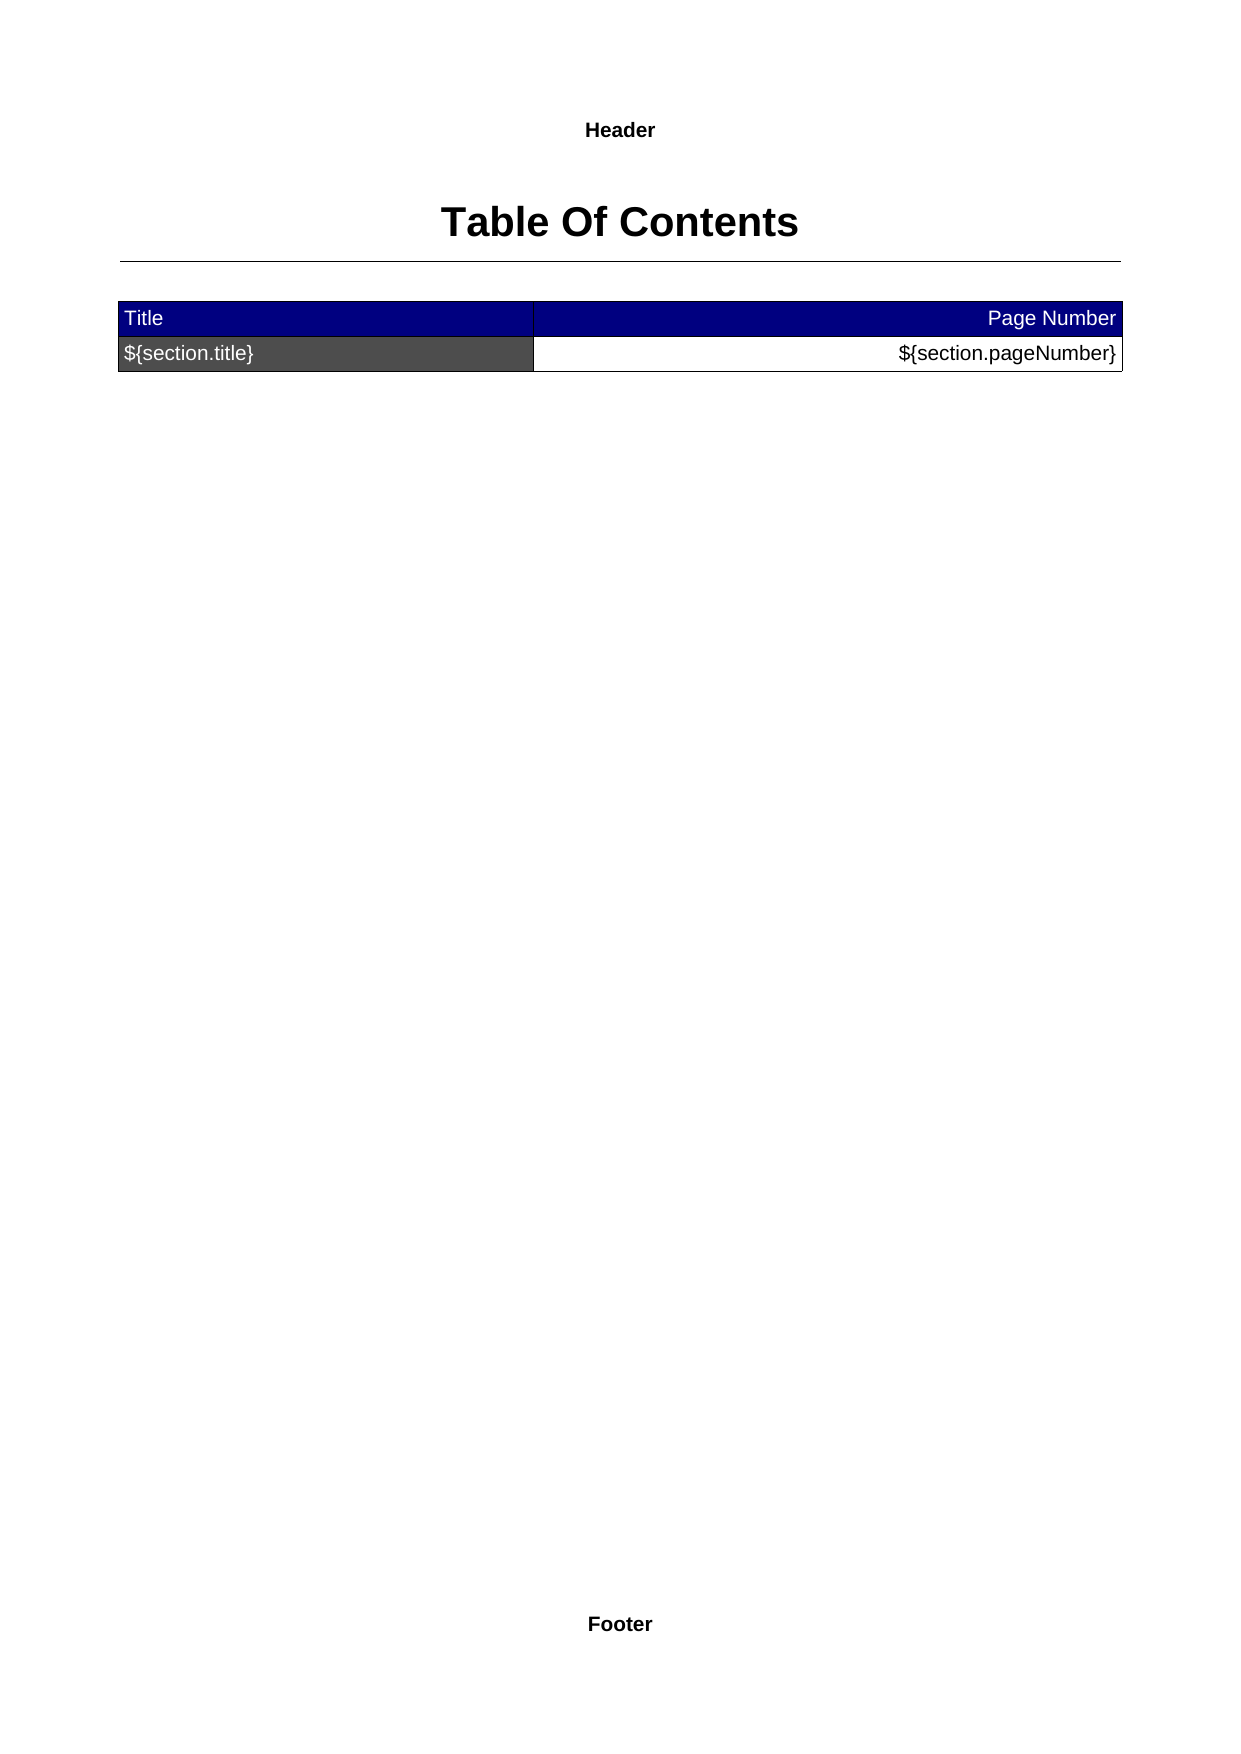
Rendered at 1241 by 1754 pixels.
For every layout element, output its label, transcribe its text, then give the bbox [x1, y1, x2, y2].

table_cell ${section.title}@table:table-row [#list toc.section as section] @/table:table-row [/#list] [119, 337, 533, 371]
table_cell ${section.pageNumber} [534, 337, 1122, 371]
table_header Title [119, 302, 533, 336]
text Table Of Contents [118, 199, 1122, 245]
table_header Page Number [534, 302, 1122, 336]
